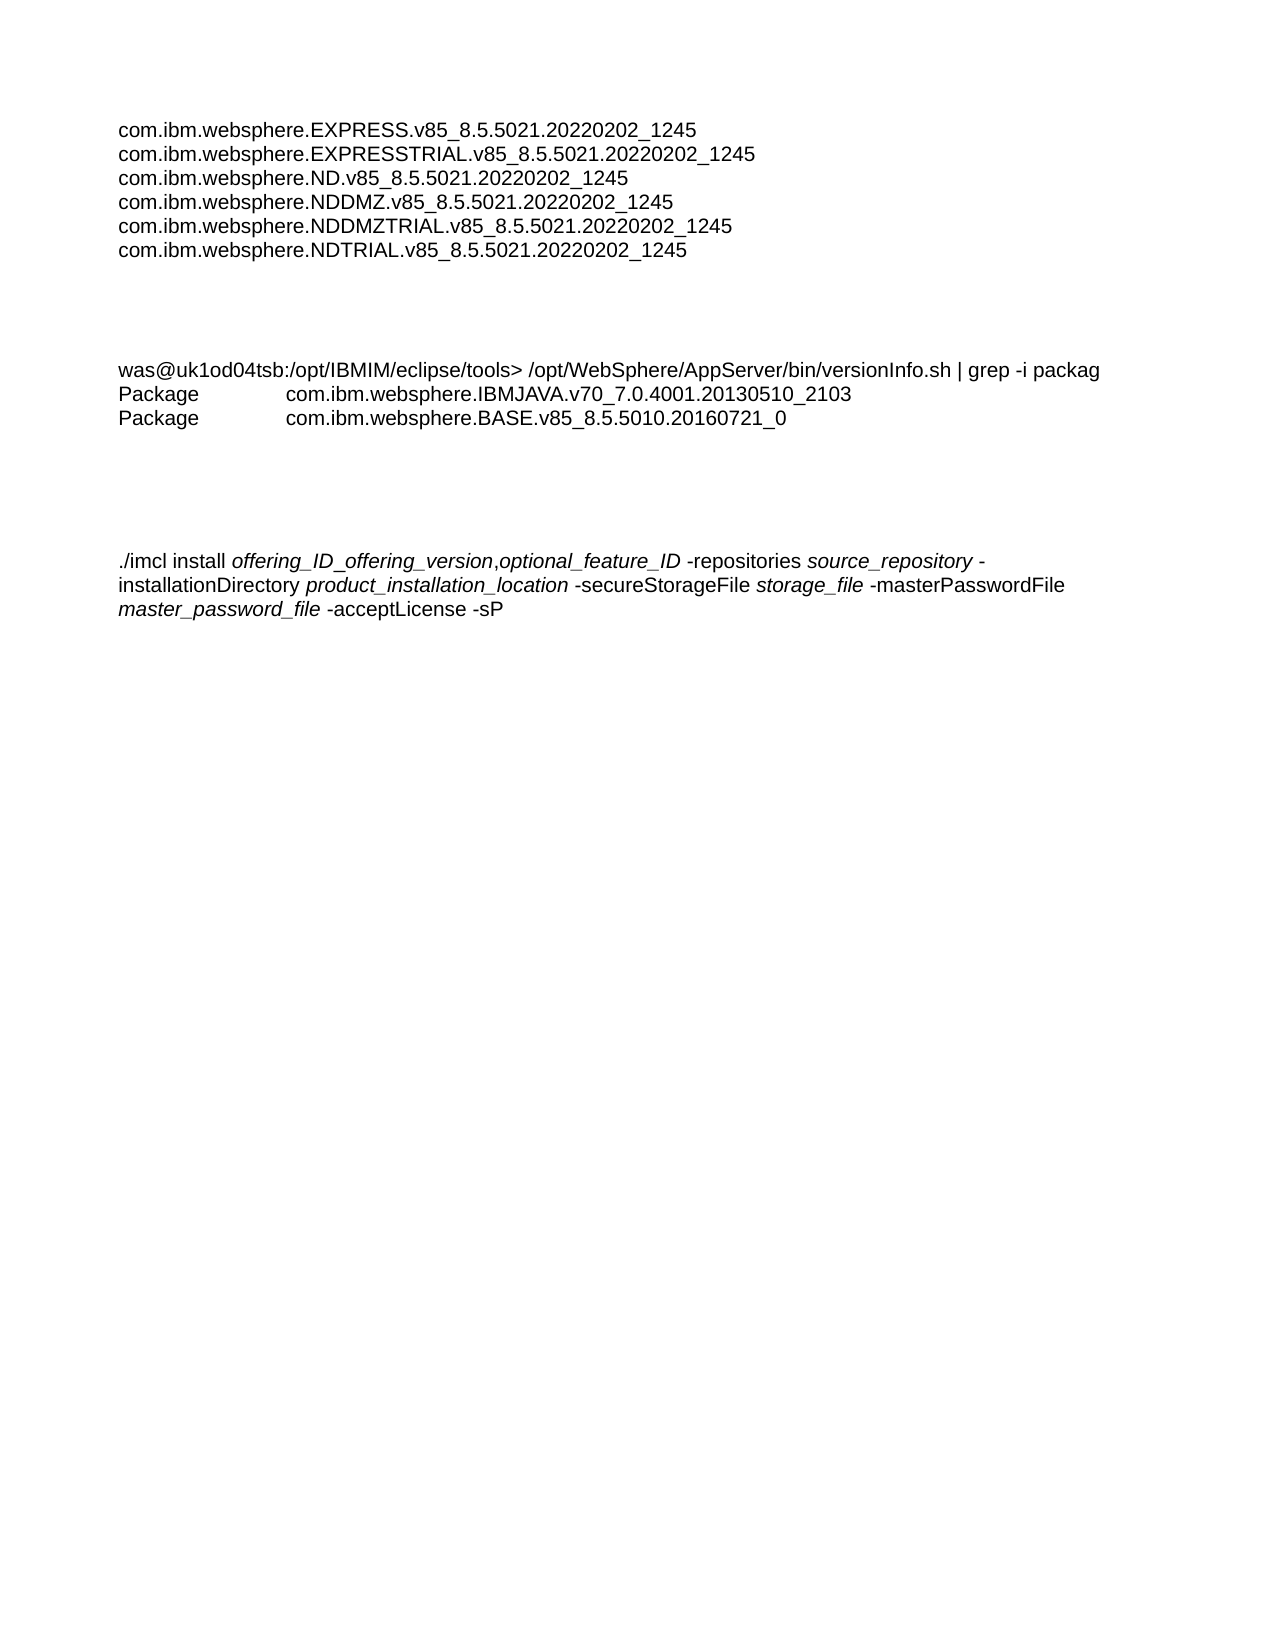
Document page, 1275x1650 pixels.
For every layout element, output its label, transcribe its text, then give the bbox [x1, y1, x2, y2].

text com.ibm.websphere.NDDMZ.v85_8.5.5021.20220202_1245 [118, 190, 1157, 214]
text Package com.ibm.websphere.BASE.v85_8.5.5010.20160721_0 [118, 406, 1157, 429]
text ./imcl install offering_ID_offering_version,optional_feature_ID -repositories source_repository -installationDirectory product_installation_location -secureStorageFile storage_file -masterPasswordFile master_password_file -acceptLicense -sP [118, 549, 1157, 621]
text com.ibm.websphere.EXPRESSTRIAL.v85_8.5.5021.20220202_1245 [118, 142, 1157, 166]
text com.ibm.websphere.EXPRESS.v85_8.5.5021.20220202_1245 [118, 118, 1157, 142]
text com.ibm.websphere.NDDMZTRIAL.v85_8.5.5021.20220202_1245 [118, 214, 1157, 238]
text Package com.ibm.websphere.IBMJAVA.v70_7.0.4001.20130510_2103 [118, 382, 1157, 406]
text com.ibm.websphere.ND.v85_8.5.5021.20220202_1245 [118, 166, 1157, 190]
text was@uk1od04tsb:/opt/IBMIM/eclipse/tools> /opt/WebSphere/AppServer/bin/versionInfo.sh | grep -i packag [118, 358, 1157, 382]
text com.ibm.websphere.NDTRIAL.v85_8.5.5021.20220202_1245 [118, 238, 1157, 262]
